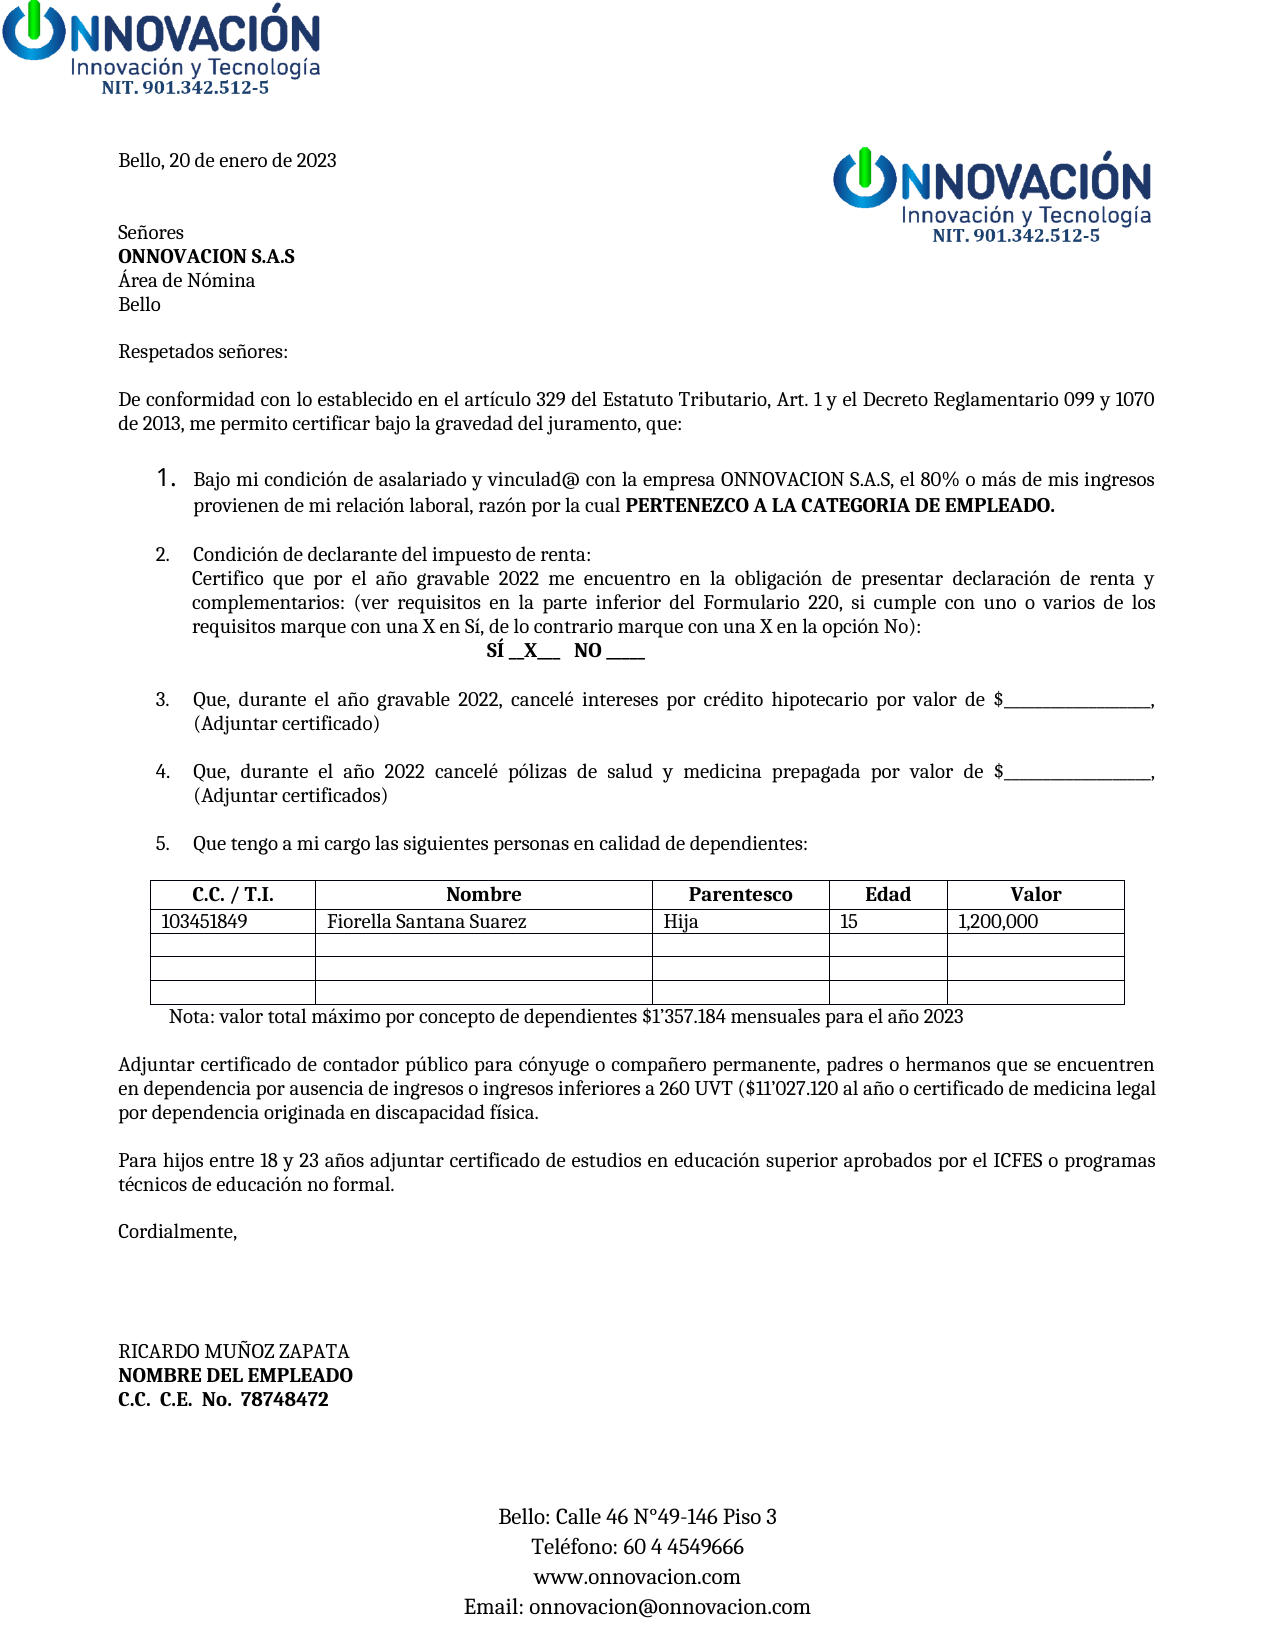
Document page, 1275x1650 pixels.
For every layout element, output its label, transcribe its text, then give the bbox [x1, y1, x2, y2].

table_cell 15 [830, 910, 947, 933]
table_cell [948, 981, 1124, 1003]
text Bello, 20 de enero de 2023 [118, 148, 831, 172]
table_cell [316, 957, 652, 980]
table_header C.C. / T.I. [151, 881, 315, 909]
table_cell [948, 957, 1124, 980]
list Que, durante el año 2022 cancelé pólizas de salud y medicina prepagada por valor de $___________________, (Adjuntar certificados) [156, 760, 1157, 808]
text Para hijos entre 18 y 23 años adjuntar certificado de estudios en educación superior aprobados por el ICFES o programas técnicos de educación no formal. [118, 1148, 1157, 1196]
table_header Parentesco [653, 881, 829, 909]
text Adjuntar certificado de contador público para cónyuge o compañero permanente, padres o hermanos que se encuentren en dependencia por ausencia de ingresos o ingresos inferiores a 260 UVT ($11’027.120 al año o certificado de medicina legal por dependencia originada en discapacidad física. [118, 1052, 1157, 1124]
table_cell [316, 934, 652, 956]
text De conformidad con lo establecido en el artículo 329 del Estatuto Tributario, Art. 1 y el Decreto Reglamentario 099 y 1070 de 2013, me permito certificar bajo la gravedad del juramento, que: [118, 388, 1157, 436]
table_cell [830, 981, 947, 1003]
text NOMBRE DEL EMPLEADO [118, 1364, 1157, 1388]
list Que tengo a mi cargo las siguientes personas en calidad de dependientes: [156, 832, 1157, 856]
table_cell [151, 957, 315, 980]
table_header Valor [948, 881, 1124, 909]
table_cell Fiorella Santana Suarez [316, 910, 652, 933]
text RICARDO MUÑOZ ZAPATA [118, 1340, 1157, 1364]
table_cell [948, 934, 1124, 956]
text SÍ __X___ NO _____ [413, 639, 1157, 663]
table_cell [151, 981, 315, 1003]
picture [0, 0, 322, 95]
table_cell Hija [653, 910, 829, 933]
text ONNOVACION S.A.S [118, 244, 1157, 268]
text Respetados señores: [118, 340, 1157, 364]
text Cordialmente, [118, 1220, 1157, 1244]
text C.C. C.E. No. 78748472 [118, 1388, 1157, 1412]
list Bajo mi condición de asalariado y vinculad@ con la empresa ONNOVACION S.A.S, el 80% o más de mis ingresos provienen de mi relación laboral, razón por la cual PERTENEZCO A LA CATEGORIA DE EMPLEADO. [156, 460, 1157, 518]
table_cell [151, 934, 315, 956]
table_cell [830, 934, 947, 956]
picture [831, 147, 1153, 243]
text Señores [118, 220, 1157, 244]
list Condición de declarante del impuesto de renta: [156, 543, 1157, 567]
table_cell [653, 981, 829, 1003]
text Bello [118, 292, 1157, 316]
text Nota: valor total máximo por concepto de dependientes $1’357.184 mensuales para el año 2023 [118, 1004, 1157, 1028]
text Certifico que por el año gravable 2022 me encuentro en la obligación de presentar declaración de renta y complementarios: (ver requisitos en la parte inferior del Formulario 220, si cumple con uno o varios de los requisitos marque con una X en Sí, de lo contrario marque con una X en la opción No): [192, 567, 1157, 639]
table_cell 1,200,000 [948, 910, 1124, 933]
table_cell [653, 934, 829, 956]
list Que, durante el año gravable 2022, cancelé intereses por crédito hipotecario por valor de $___________________, (Adjuntar certificado) [156, 688, 1157, 736]
table_cell 103451849 [151, 910, 315, 933]
table_cell [316, 981, 652, 1003]
table_header Nombre [316, 881, 652, 909]
text Área de Nómina [118, 268, 1157, 292]
table_cell [830, 957, 947, 980]
table_header Edad [830, 881, 947, 909]
table_cell [653, 957, 829, 980]
